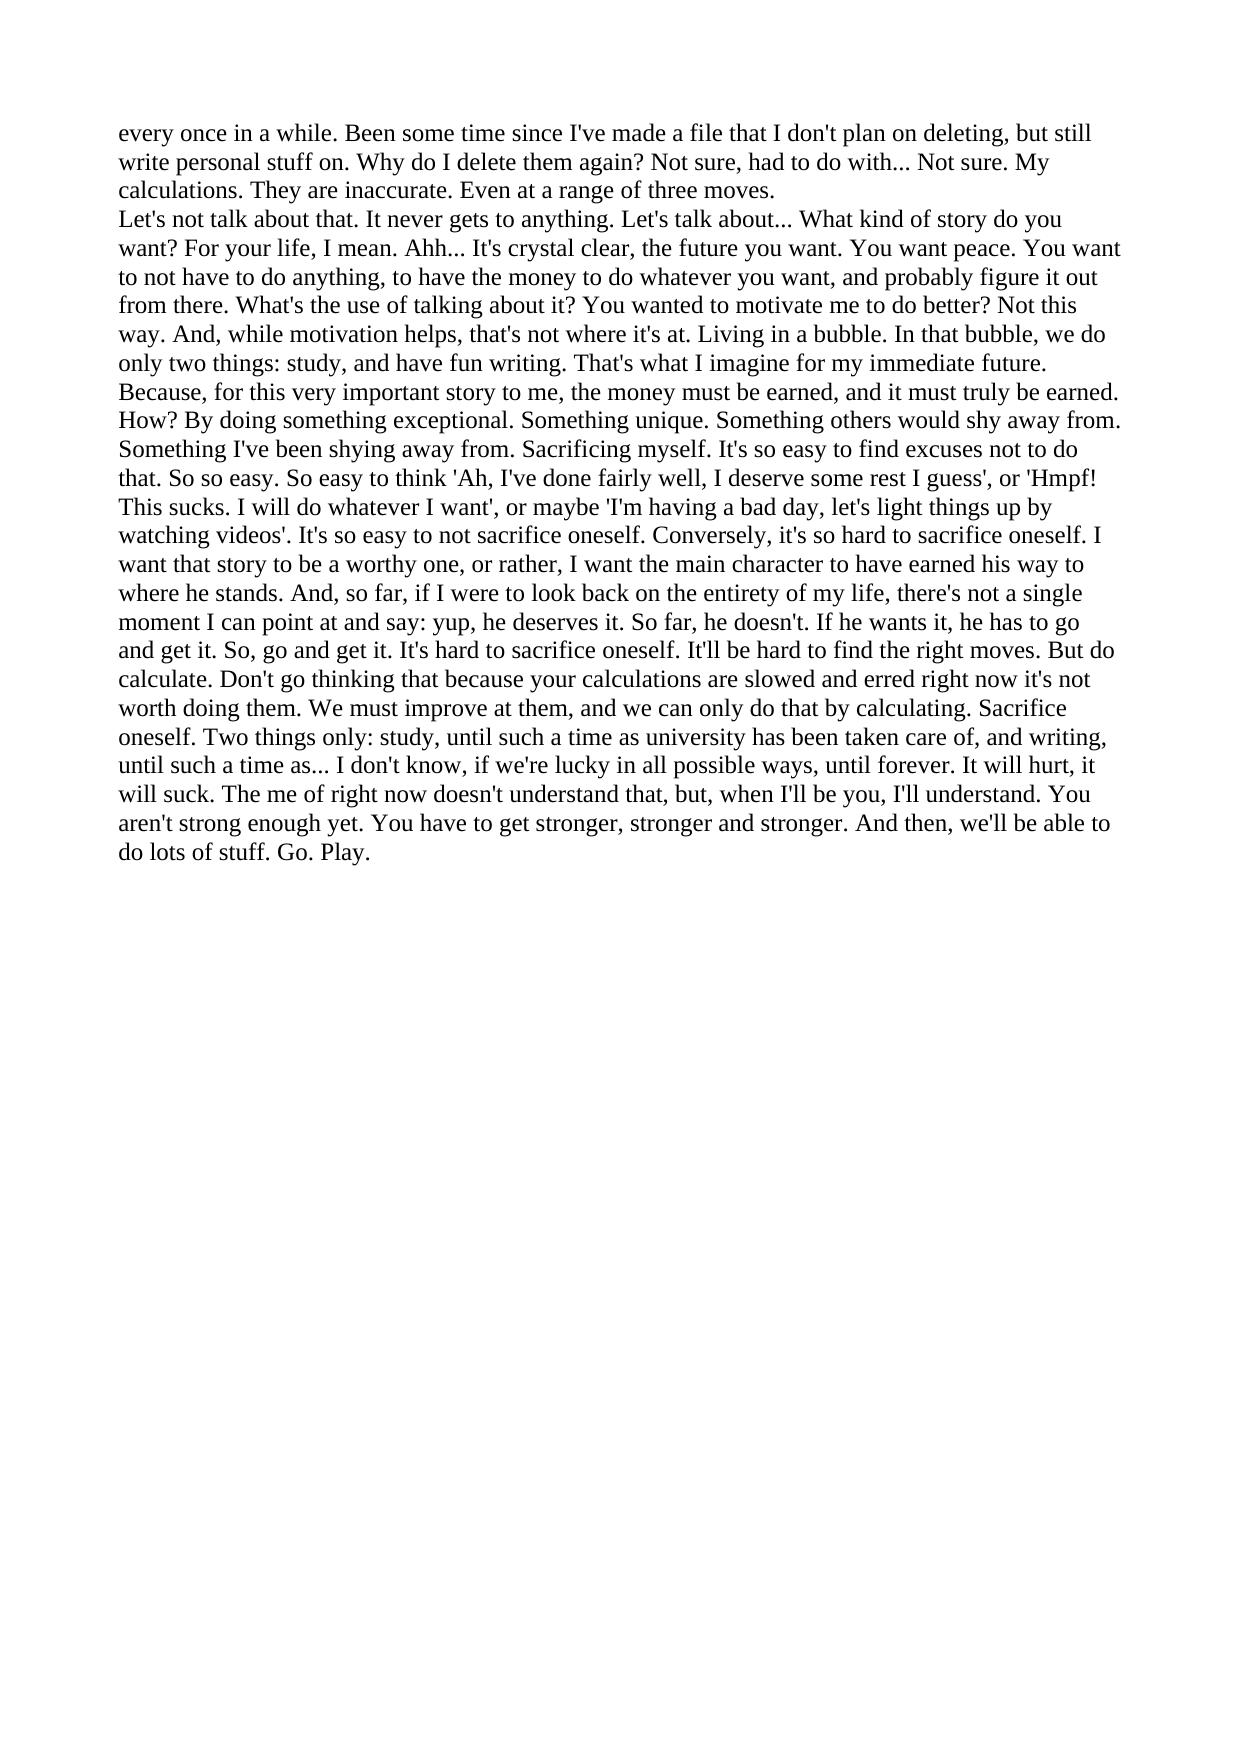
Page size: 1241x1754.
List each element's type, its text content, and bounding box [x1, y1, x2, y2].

text Let's not talk about that. It never gets to anything. Let's talk about... What kind of story do you want? For your life, I mean. Ahh... It's crystal clear, the future you want. You want peace. You want to not have to do anything, to have the money to do whatever you want, and probably figure it out from there. What's the use of talking about it? You wanted to motivate me to do better? Not this way. And, while motivation helps, that's not where it's at. Living in a bubble. In that bubble, we do only two things: study, and have fun writing. That's what I imagine for my immediate future. Because, for this very important story to me, the money must be earned, and it must truly be earned. How? By doing something exceptional. Something unique. Something others would shy away from. Something I've been shying away from. Sacrificing myself. It's so easy to find excuses not to do that. So so easy. So easy to think 'Ah, I've done fairly well, I deserve some rest I guess', or 'Hmpf! This sucks. I will do whatever I want', or maybe 'I'm having a bad day, let's light things up by watching videos'. It's so easy to not sacrifice oneself. Conversely, it's so hard to sacrifice oneself. I want that story to be a worthy one, or rather, I want the main character to have earned his way to where he stands. And, so far, if I were to look back on the entirety of my life, there's not a single moment I can point at and say: yup, he deserves it. So far, he doesn't. If he wants it, he has to go and get it. So, go and get it. It's hard to sacrifice oneself. It'll be hard to find the right moves. But do calculate. Don't go thinking that because your calculations are slowed and erred right now it's not worth doing them. We must improve at them, and we can only do that by calculating. Sacrifice oneself. Two things only: study, until such a time as university has been taken care of, and writing, until such a time as... I don't know, if we're lucky in all possible ways, until forever. It will hurt, it will suck. The me of right now doesn't understand that, but, when I'll be you, I'll understand. You aren't strong enough yet. You have to get stronger, stronger and stronger. And then, we'll be able to do lots of stuff. Go. Play. [118, 204, 1122, 866]
text every once in a while. Been some time since I've made a file that I don't plan on deleting, but still write personal stuff on. Why do I delete them again? Not sure, had to do with... Not sure. My calculations. They are inaccurate. Even at a range of three moves. [118, 118, 1122, 204]
